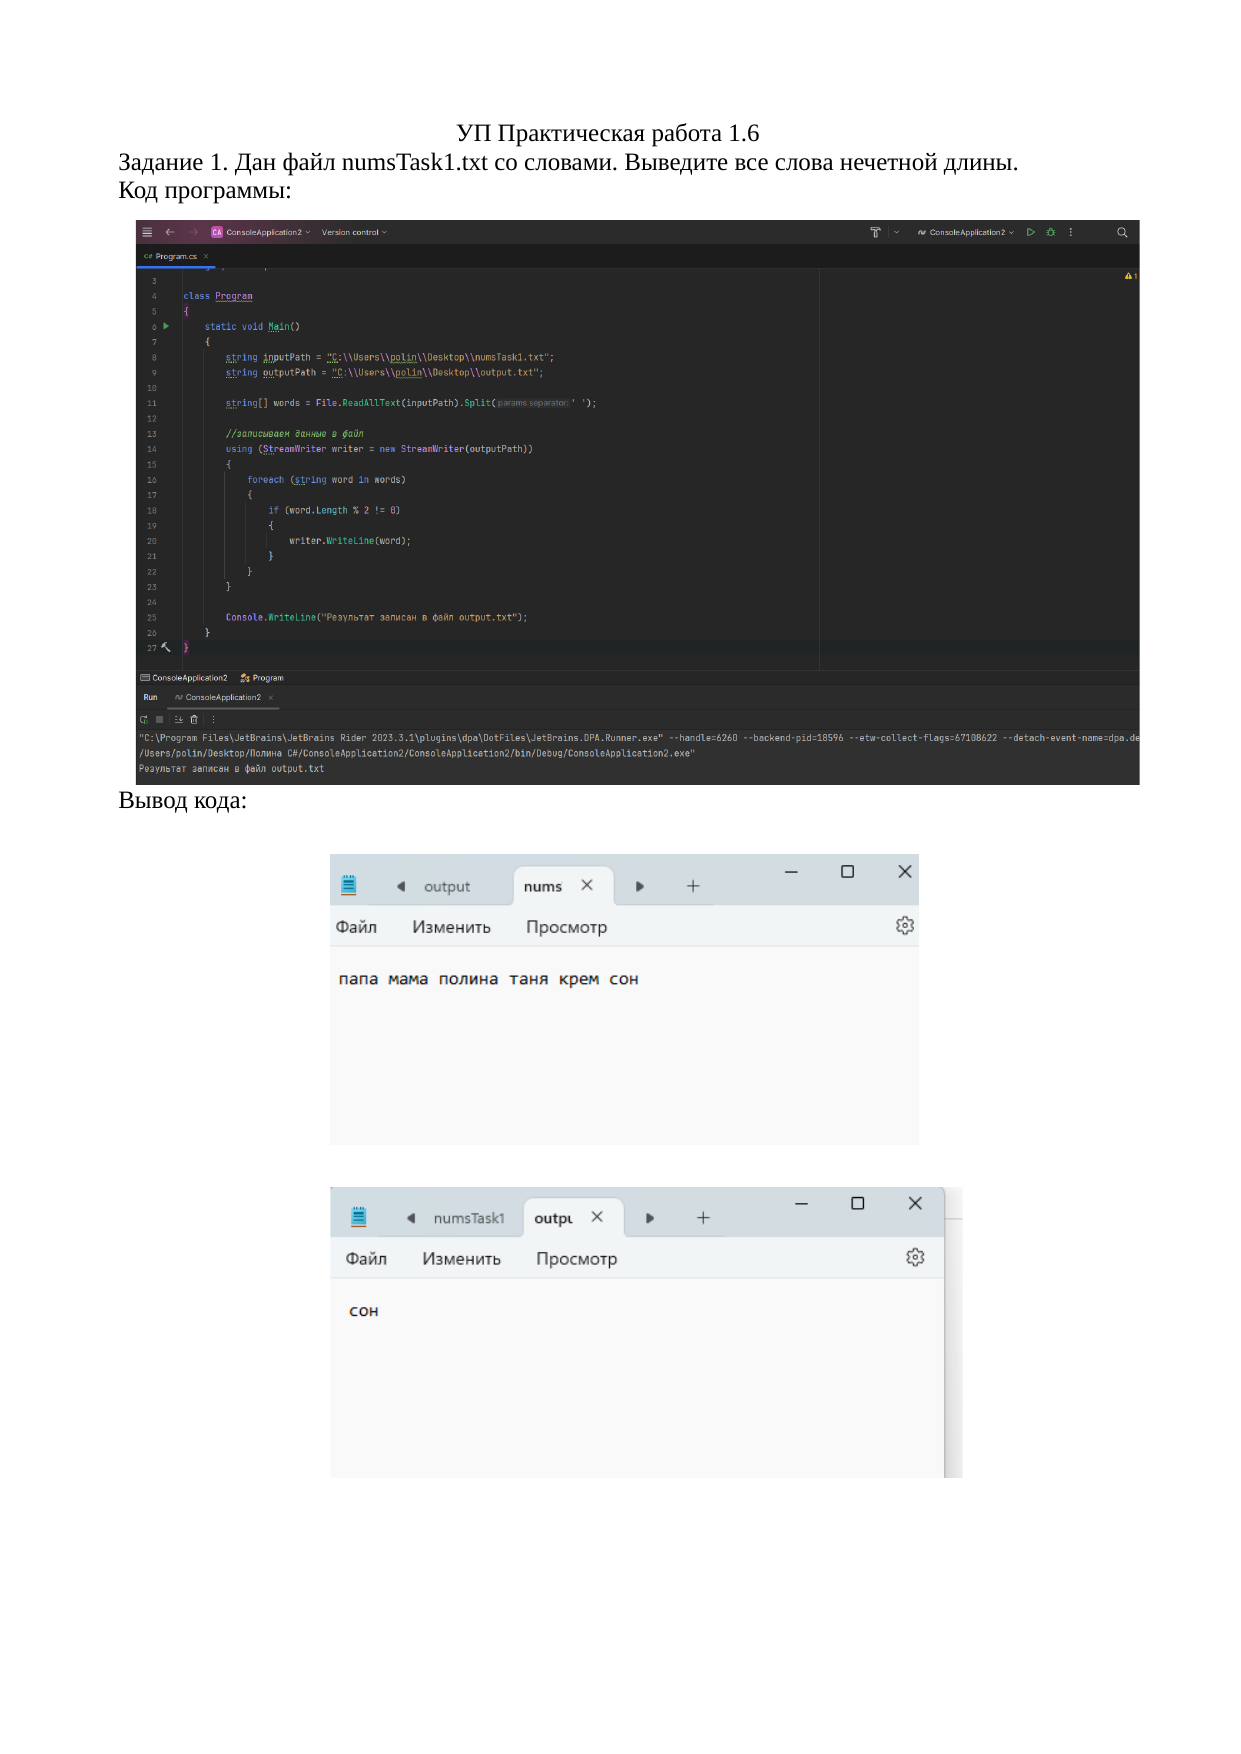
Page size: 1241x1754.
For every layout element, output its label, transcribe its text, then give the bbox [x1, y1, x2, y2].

picture [330, 854, 919, 1145]
picture [330, 1187, 963, 1478]
text УП Практическая работа 1.6 [118, 118, 1122, 147]
text Задание 1. Дан файл numsTask1.txt со словами. Выведите все слова нечетной длины. [118, 147, 1122, 176]
text Код программы: [118, 176, 1122, 204]
picture [135, 220, 1140, 785]
text Вывод кода: [118, 204, 1122, 814]
